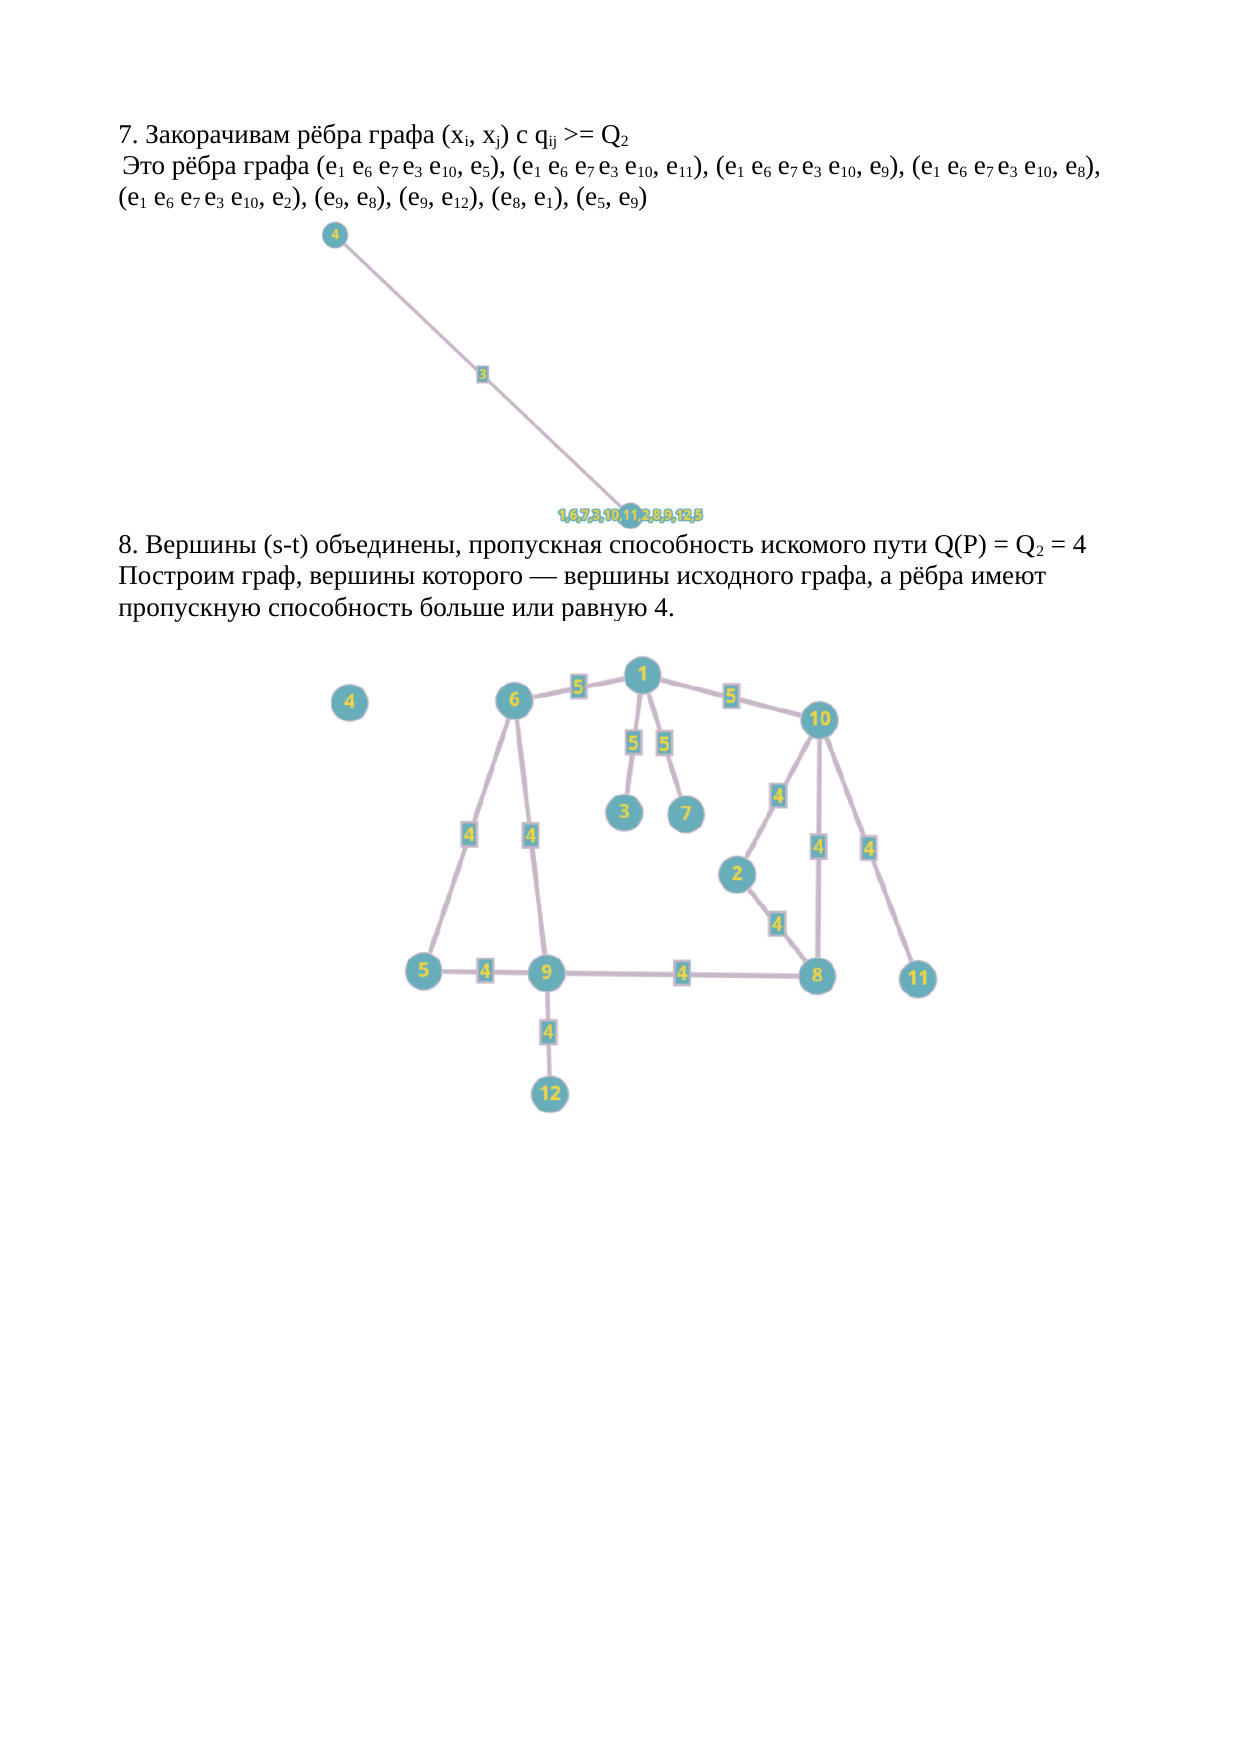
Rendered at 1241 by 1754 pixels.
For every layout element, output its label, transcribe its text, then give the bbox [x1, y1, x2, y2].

picture [314, 215, 711, 529]
text 8. Вершины (s-t) объединены, пропускная способность искомого пути Q(P) = Q2 = 4 [118, 212, 1122, 559]
picture [300, 621, 941, 1133]
text 7. Закорачивам рёбра графа (xi, xj) c qij >= Q2 Это рёбра графа (e1 e6 e7 e3 e10, e5), (e1 e6 e7 e3 e10, e11), (e1 e6 e7 e3 e10, e9), (e1 e6 e7 e3 e10, e8), (e1 e6 e7 e3 e10, e2), (e9, e8), (e9, e12), (e8, e1), (e5, e9) [118, 118, 1122, 212]
text Построим граф, вершины которого — вершины исходного графа, а рёбра имеют пропускную способность больше или равную 4. [118, 559, 1122, 622]
